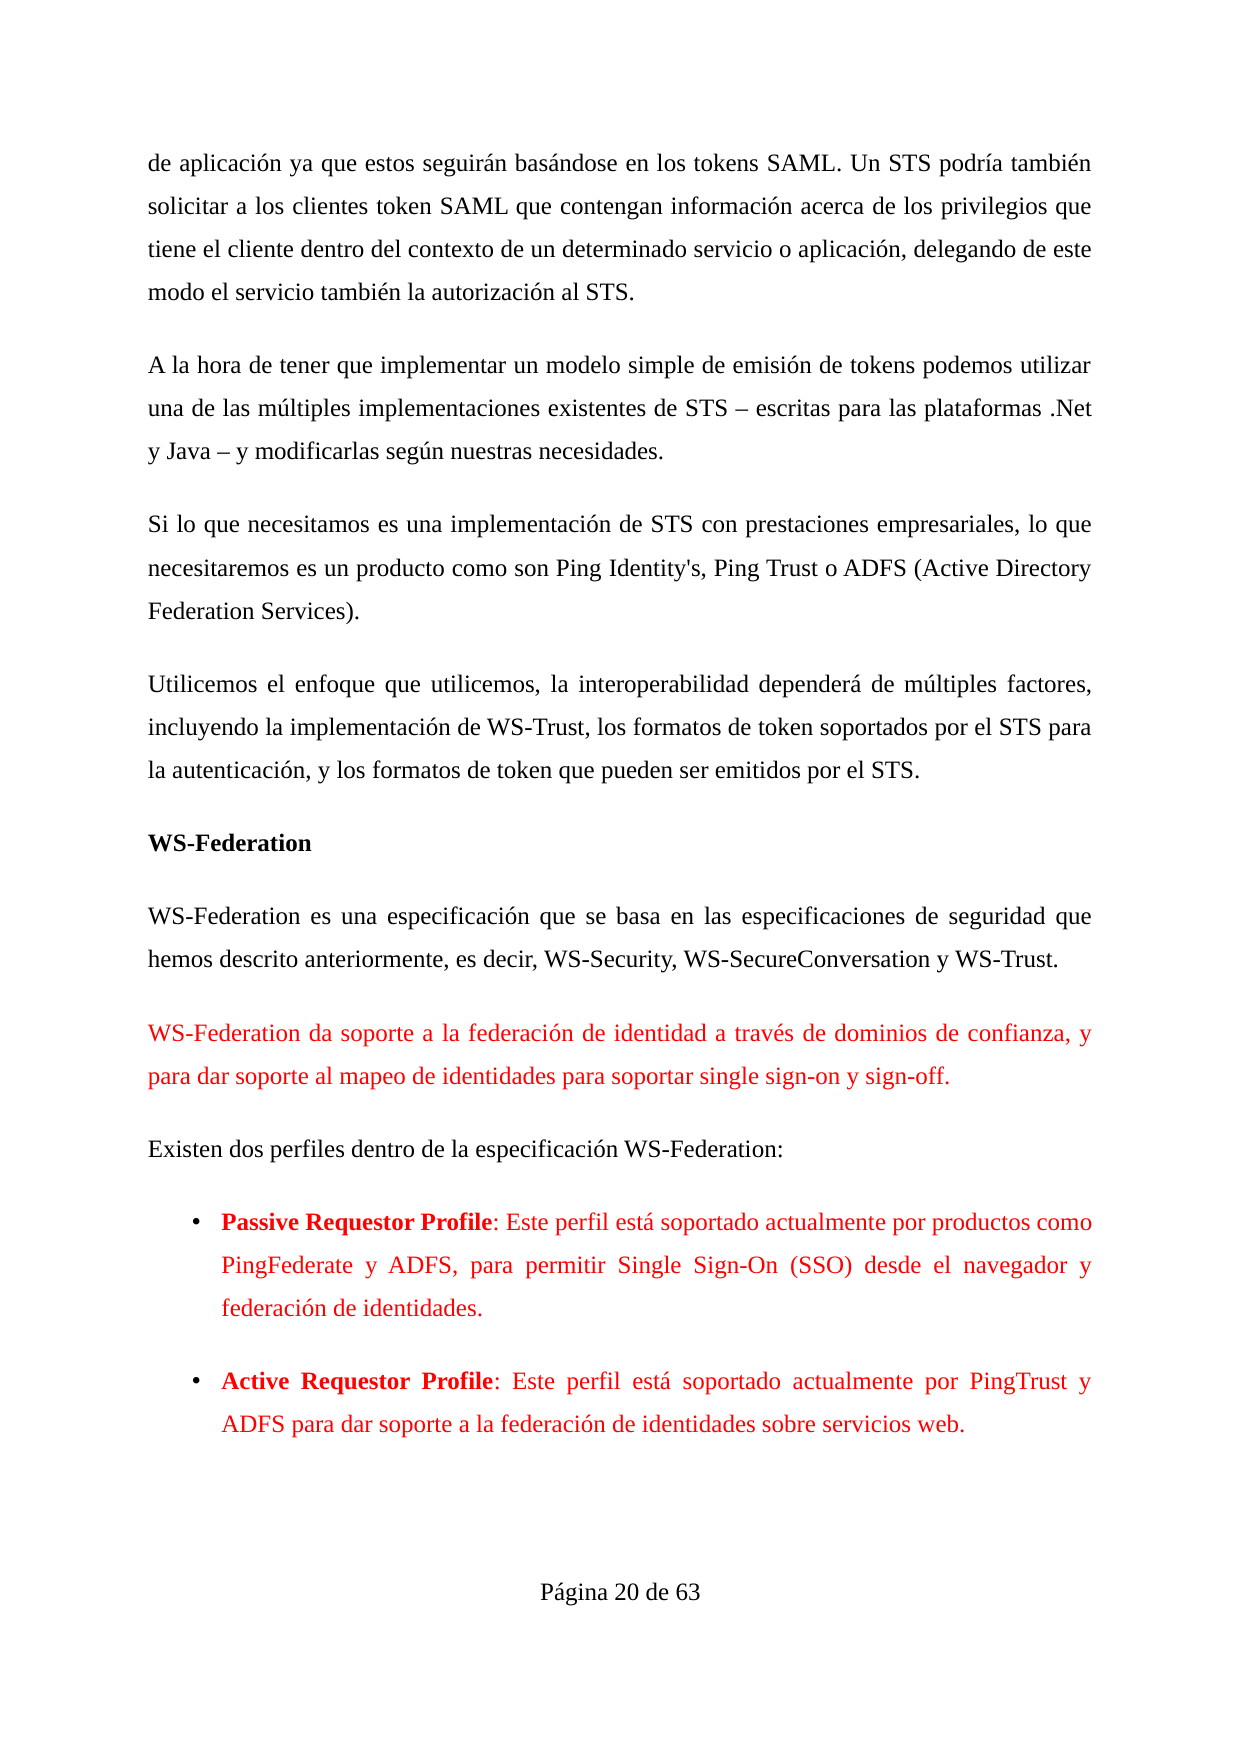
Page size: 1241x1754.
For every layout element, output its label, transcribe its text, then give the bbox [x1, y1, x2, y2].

list Active Requestor Profile: Este perfil está soportado actualmente por PingTrust y ADFS para dar soporte a la federación de identidades sobre servicios web. [192, 1366, 1093, 1438]
text Si lo que necesitamos es una implementación de STS con prestaciones empresariales, lo que necesitaremos es un producto como son Ping Identity's, Ping Trust o ADFS (Active Directory Federation Services). [148, 509, 1093, 624]
text WS-Federation da soporte a la federación de identidad a través de dominios de confianza, y para dar soporte al mapeo de identidades para soportar single sign-on y sign-off. [148, 1018, 1093, 1089]
text WS-Federation [148, 828, 1093, 857]
text Utilicemos el enfoque que utilicemos, la interoperabilidad dependerá de múltiples factores, incluyendo la implementación de WS-Trust, los formatos de token soportados por el STS para la autenticación, y los formatos de token que pueden ser emitidos por el STS. [148, 669, 1093, 784]
text A la hora de tener que implementar un modelo simple de emisión de tokens podemos utilizar una de las múltiples implementaciones existentes de STS – escritas para las plataformas .Net y Java – y modificarlas según nuestras necesidades. [148, 350, 1093, 465]
list Passive Requestor Profile: Este perfil está soportado actualmente por productos como PingFederate y ADFS, para permitir Single Sign-On (SSO) desde el navegador y federación de identidades. [192, 1207, 1093, 1322]
text Existen dos perfiles dentro de la especificación WS-Federation: [148, 1134, 1093, 1163]
text WS-Federation es una especificación que se basa en las especificaciones de seguridad que hemos descrito anteriormente, es decir, WS-Security, WS-SecureConversation y WS-Trust. [148, 901, 1093, 973]
text de aplicación ya que estos seguirán basándose en los tokens SAML. Un STS podría también solicitar a los clientes token SAML que contengan información acerca de los privilegios que tiene el cliente dentro del contexto de un determinado servicio o aplicación, delegando de este modo el servicio también la autorización al STS. [148, 148, 1093, 306]
